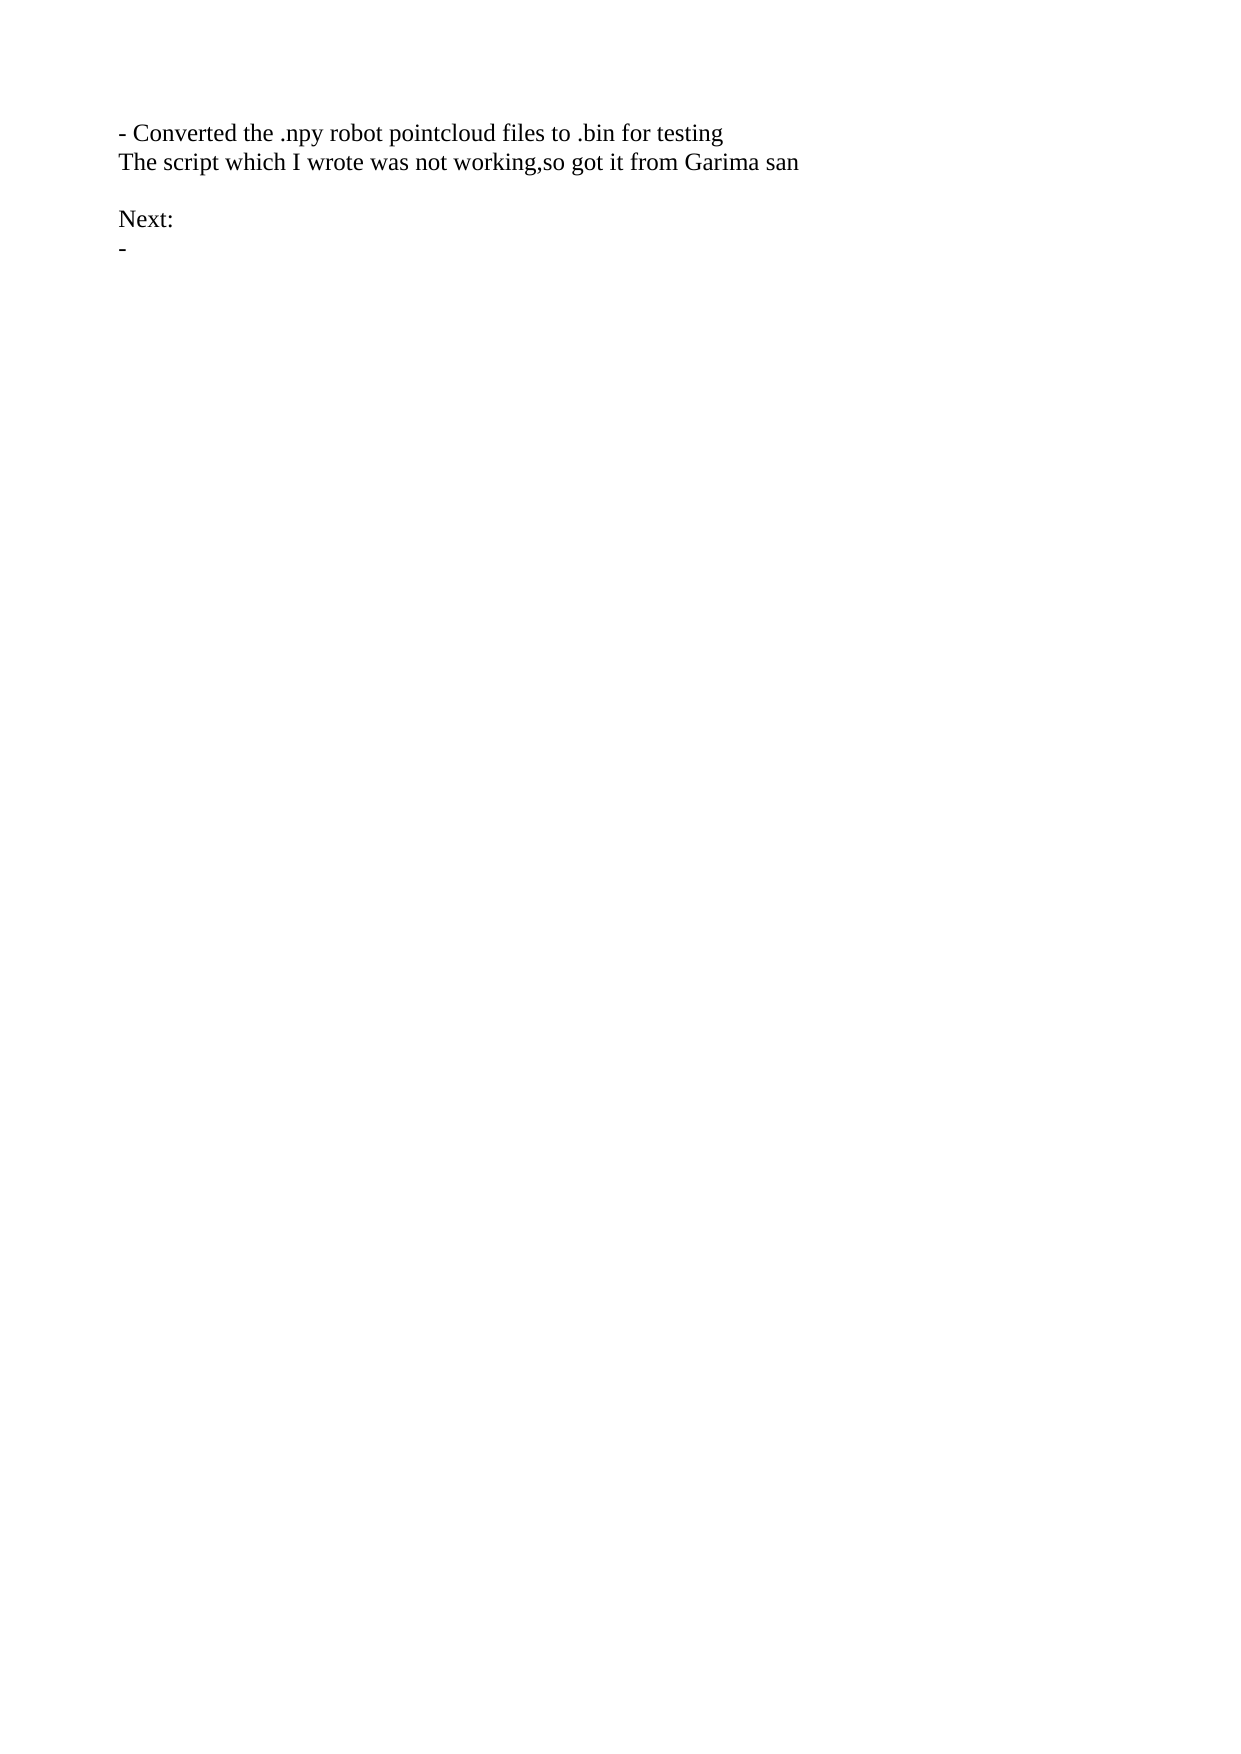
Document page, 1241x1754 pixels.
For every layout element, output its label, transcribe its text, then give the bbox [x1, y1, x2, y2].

text The script which I wrote was not working,so got it from Garima san [118, 147, 1122, 176]
text - [118, 233, 1122, 262]
text Next: [118, 204, 1122, 233]
text - Converted the .npy robot pointcloud files to .bin for testing [118, 118, 1122, 147]
